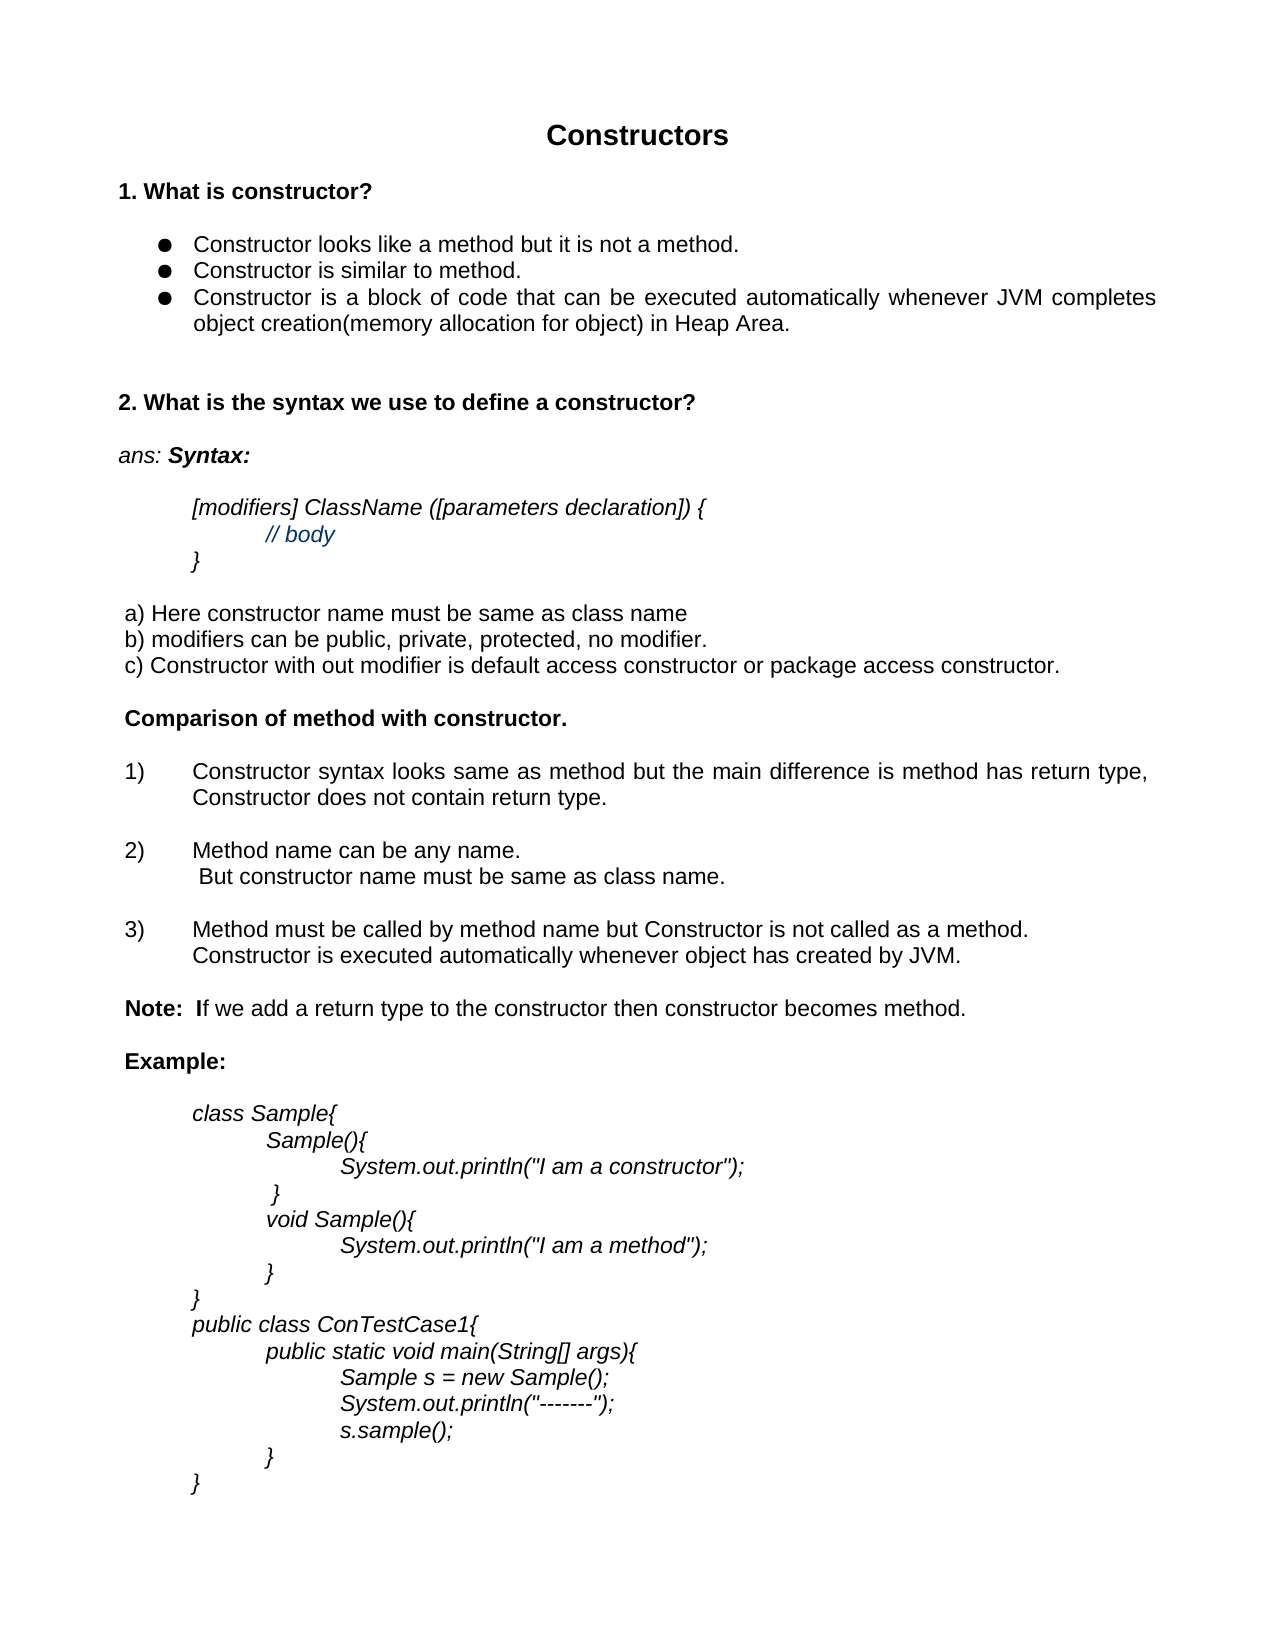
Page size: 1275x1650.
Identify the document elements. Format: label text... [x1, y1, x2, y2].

text But constructor name must be same as class name. [118, 863, 1157, 889]
text public class ConTestCase1{ [118, 1311, 1157, 1338]
text System.out.println("-------"); [118, 1390, 1157, 1417]
text 1. What is constructor? [118, 178, 1157, 204]
text } [118, 1179, 1157, 1206]
text Comparison of method with constructor. [118, 705, 1157, 731]
text a) Here constructor name must be same as class name [118, 600, 1157, 626]
text Constructor is executed automatically whenever object has created by JVM. [118, 942, 1157, 969]
list Constructor is similar to method. [156, 257, 1157, 283]
list Constructor is a block of code that can be executed automatically whenever JVM completes object creation(memory allocation for object) in Heap Area. [156, 283, 1157, 336]
text Constructors [118, 118, 1157, 152]
text Sample(){ [118, 1127, 1157, 1153]
text } [118, 1285, 1157, 1311]
text void Sample(){ [118, 1206, 1157, 1232]
text 1) Constructor syntax looks same as method but the main difference is method has return type, Constructor does not contain return type. [118, 758, 1157, 811]
text Note: If we add a return type to the constructor then constructor becomes method. [118, 995, 1157, 1021]
text } [118, 547, 1157, 573]
text } [118, 1469, 1157, 1496]
text } [118, 1258, 1157, 1285]
text System.out.println("I am a constructor"); [118, 1153, 1157, 1179]
text System.out.println("I am a method"); [118, 1232, 1157, 1258]
text c) Constructor with out modifier is default access constructor or package access constructor. [118, 652, 1157, 679]
text 2. What is the syntax we use to define a constructor? [118, 389, 1157, 415]
text Example: [118, 1048, 1157, 1074]
text // body [118, 521, 1157, 547]
text b) modifiers can be public, private, protected, no modifier. [118, 626, 1157, 652]
text ans: Syntax: [118, 442, 1157, 468]
text 2) Method name can be any name. [118, 837, 1157, 863]
text [modifiers] ClassName ([parameters declaration]) { [118, 494, 1157, 521]
text class Sample{ [118, 1100, 1157, 1127]
text } [118, 1443, 1157, 1469]
list Constructor looks like a method but it is not a method. [156, 231, 1157, 257]
text 3) Method must be called by method name but Constructor is not called as a method. [118, 916, 1157, 942]
text s.sample(); [118, 1417, 1157, 1443]
text Sample s = new Sample(); [118, 1364, 1157, 1390]
text public static void main(String[] args){ [118, 1338, 1157, 1364]
